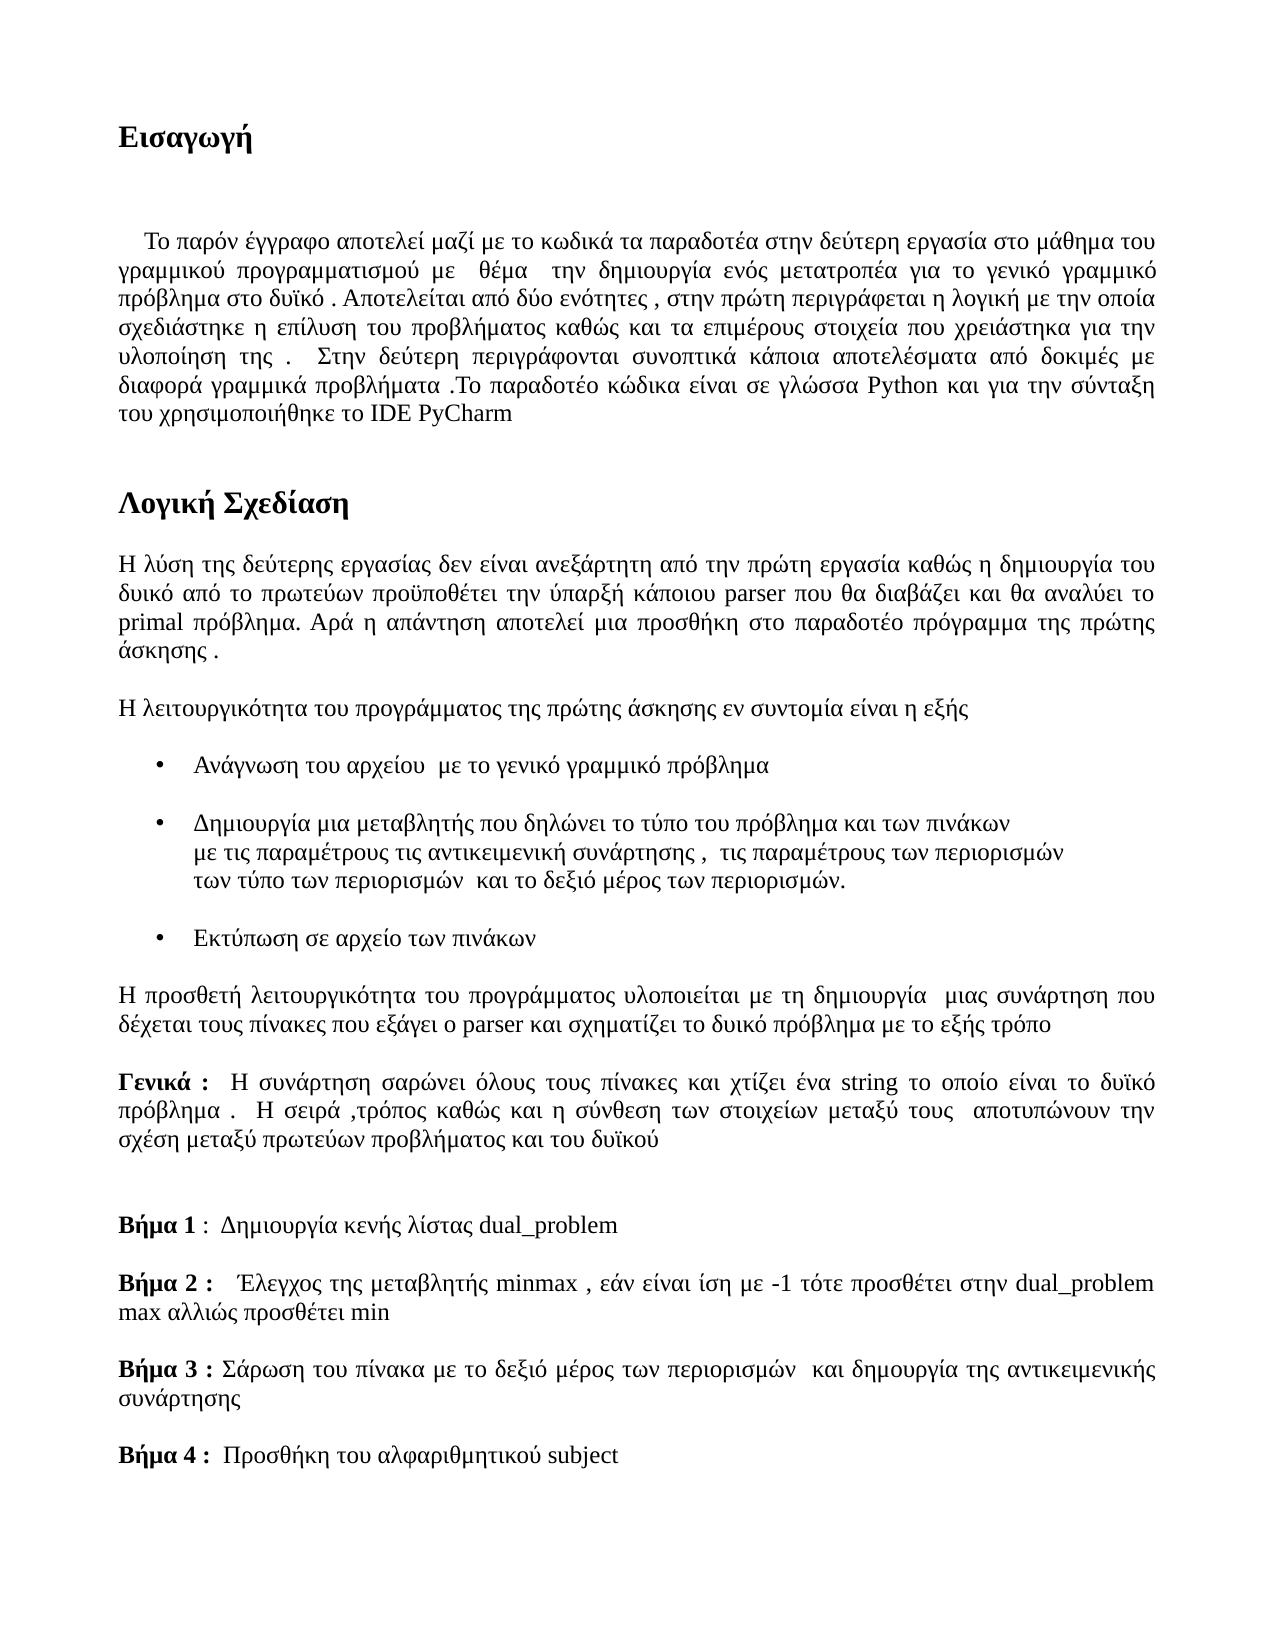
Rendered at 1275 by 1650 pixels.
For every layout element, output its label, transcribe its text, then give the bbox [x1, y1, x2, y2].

list των τύπο των περιορισμών και το δεξιό μέρος των περιορισμών. [156, 866, 1157, 894]
list με τις παραμέτρους τις αντικειμενική συνάρτησης , τις παραμέτρους των περιορισμών [156, 837, 1157, 866]
text Εισαγωγή [118, 118, 1157, 154]
list Εκτύπωση σε αρχείο των πινάκων [156, 923, 1157, 952]
text Βήμα 4 : Προσθήκη του αλφαριθμητικού subject [118, 1441, 1157, 1469]
list Δημιουργία μια μεταβλητής που δηλώνει το τύπο του πρόβλημα και των πινάκων [156, 808, 1157, 837]
list Ανάγνωση του αρχείου με το γενικό γραμμικό πρόβλημα [156, 751, 1157, 779]
text Βήμα 3 : Σάρωση του πίνακα με το δεξιό μέρος των περιορισμών και δημουργία της αντικειμενικής συνάρτησης [118, 1354, 1157, 1412]
text Γενικά : Η συνάρτηση σαρώνει όλους τους πίνακες και χτίζει ένα string το οποίο είναι το δυϊκό πρόβλημα . Η σειρά ,τρόπος καθώς και η σύνθεση των στοιχείων μεταξύ τους αποτυπώνουν την σχέση μεταξύ πρωτεύων προβλήματος και του δυϊκού [118, 1067, 1157, 1153]
text Λογική Σχεδίαση [118, 485, 1157, 521]
text Η λύση της δεύτερης εργασίας δεν είναι ανεξάρτητη από την πρώτη εργασία καθώς η δημιουργία του δυικό από το πρωτεύων προϋποθέτει την ύπαρξή κάποιου parser που θα διαβάζει και θα αναλύει το primal πρόβλημα. Αρά η απάντηση αποτελεί μια προσθήκη στο παραδοτέο πρόγραμμα της πρώτης άσκησης . [118, 549, 1157, 664]
text Βήμα 1 : Δημιουργία κενής λίστας dual_problem [118, 1211, 1157, 1239]
text Το παρόν έγγραφο αποτελεί μαζί με το κωδικά τα παραδοτέα στην δεύτερη εργασία στο μάθημα του γραμμικού προγραμματισμού με θέμα την δημιουργία ενός μετατροπέα για το γενικό γραμμικό πρόβλημα στο δυϊκό . Αποτελείται από δύο ενότητες , στην πρώτη περιγράφεται η λογική με την οποία σχεδιάστηκε η επίλυση του προβλήματος καθώς και τα επιμέρους στοιχεία που χρειάστηκα για την υλοποίηση της . Στην δεύτερη περιγράφονται συνοπτικά κάποια αποτελέσματα από δοκιμές με διαφορά γραμμικά προβλήματα .Το παραδοτέο κώδικα είναι σε γλώσσα Python και για την σύνταξη του χρησιμοποιήθηκε το ΙDE PyCharm [118, 226, 1157, 427]
text Η προσθετή λειτουργικότητα του προγράμματος υλοποιείται με τη δημιουργία μιας συνάρτηση που δέχεται τους πίνακες που εξάγει ο parser και σχηματίζει το δυικό πρόβλημα με το εξής τρόπο [118, 981, 1157, 1038]
text Η λειτουργικότητα του προγράμματος της πρώτης άσκησης εν συντομία είναι η εξής [118, 693, 1157, 722]
text Βήμα 2 : Έλεγχος της μεταβλητής minmax , εάν είναι ίση με -1 τότε προσθέτει στην dual_problem max αλλιώς προσθέτει min [118, 1268, 1157, 1326]
